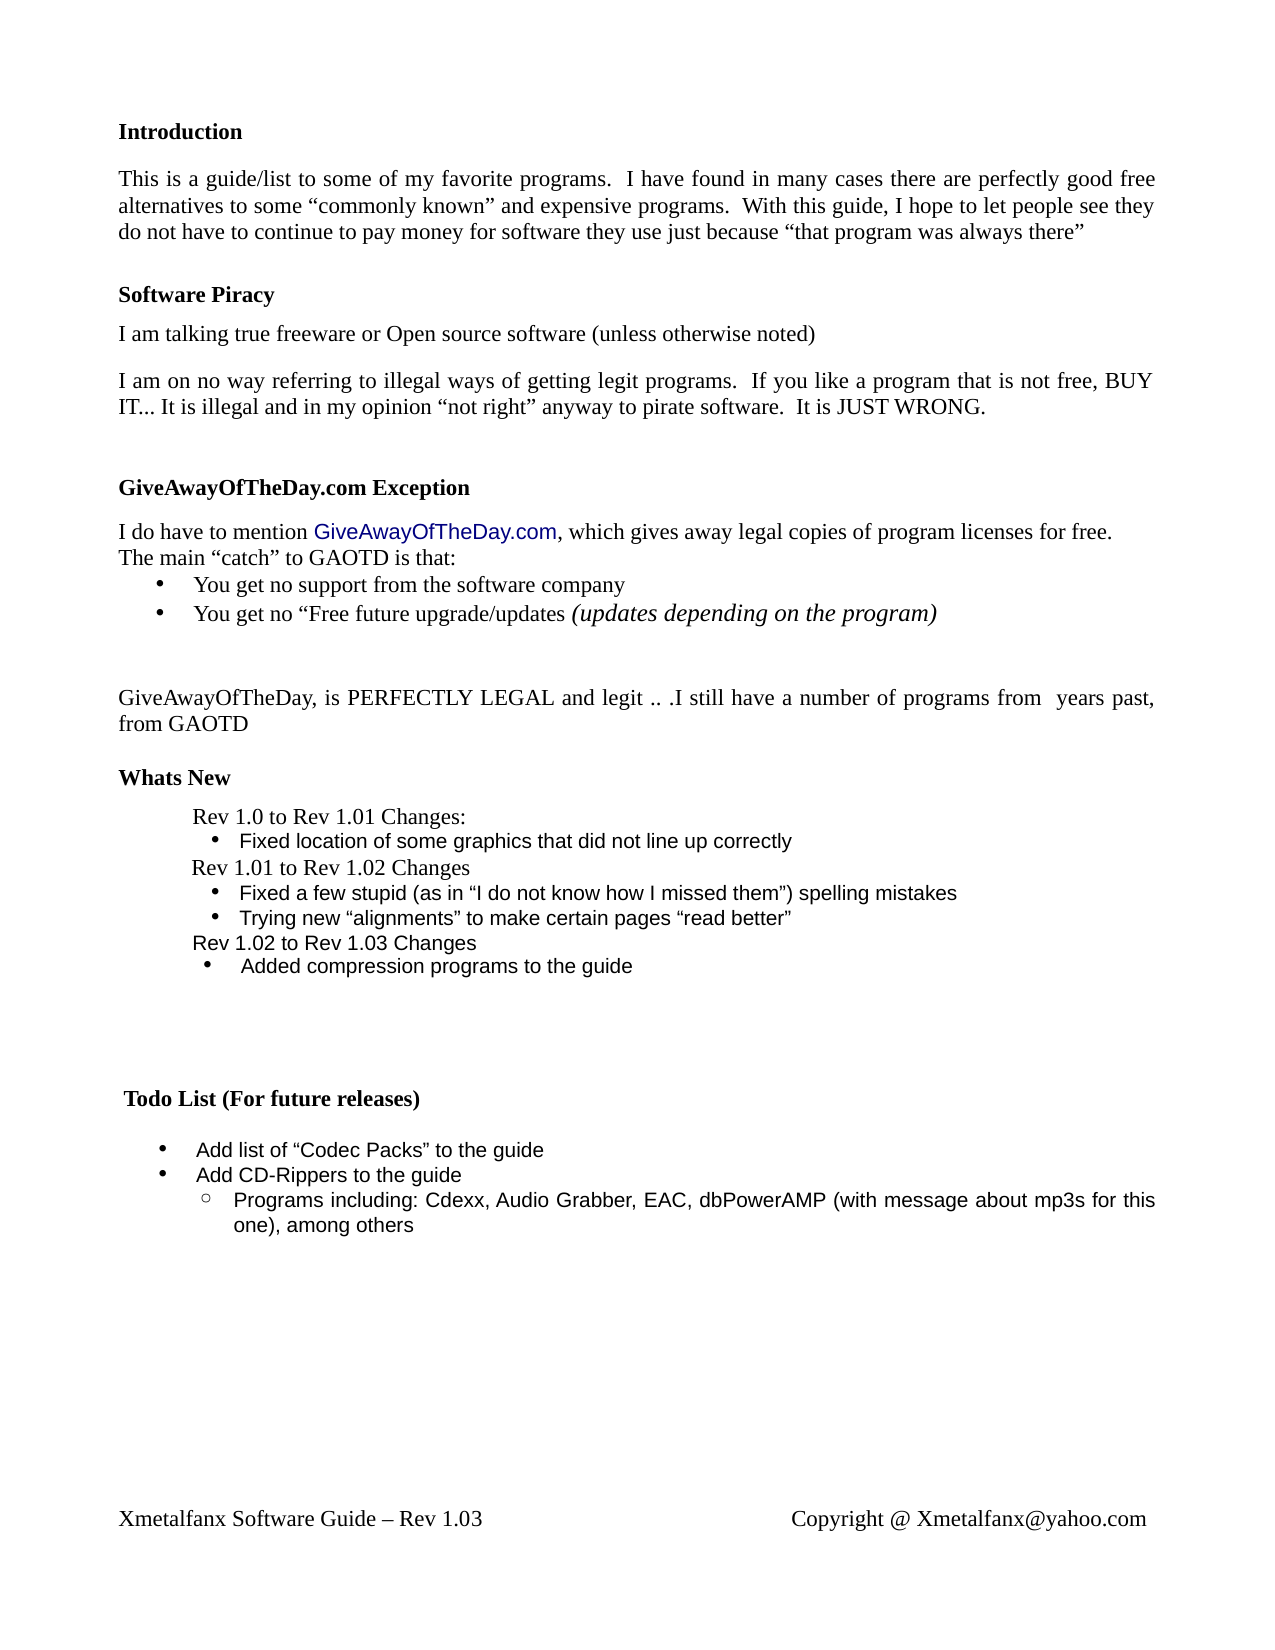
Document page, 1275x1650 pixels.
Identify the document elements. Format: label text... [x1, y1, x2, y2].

text GiveAwayOfTheDay, is PERFECTLY LEGAL and legit .. .I still have a number of programs from years past, from GAOTD [118, 684, 1157, 737]
text Todo List (For future releases) [123, 1085, 1157, 1111]
subtitle Introduction [118, 118, 1157, 144]
list You get no support from the software company [156, 571, 1157, 598]
list Fixed a few stupid (as in “I do not know how I missed them”) spelling mistakes [211, 880, 1157, 905]
text Rev 1.02 to Rev 1.03 Changes [154, 930, 1157, 954]
list Programs including: Cdexx, Audio Grabber, EAC, dbPowerAMP (with message about mp3s for this one), among others [196, 1187, 1157, 1236]
text I am on no way referring to illegal ways of getting legit programs. If you like a program that is not free, BUY IT... It is illegal and in my opinion “not right” anyway to pirate software. It is JUST WRONG. [118, 367, 1157, 419]
list You get no “Free future upgrade/updates (updates depending on the program) [156, 598, 1157, 626]
list Added compression programs to the guide [203, 954, 1157, 979]
subtitle Whats New [118, 764, 1157, 791]
text I do have to mention GiveAwayOfTheDay.com, which gives away legal copies of program licenses for free. [118, 518, 1157, 544]
text The main “catch” to GAOTD is that: [118, 544, 1157, 571]
text I am talking true freeware or Open source software (unless otherwise noted) [118, 319, 1157, 346]
text This is a guide/list to some of my favorite programs. I have found in many cases there are perfectly good free alternatives to some “commonly known” and expensive programs. With this guide, I hope to let people see they do not have to continue to pay money for software they use just because “that program was always there” [118, 165, 1157, 244]
list Add list of “Codec Packs” to the guide [158, 1137, 1157, 1162]
list Trying new “alignments” to make certain pages “read better” [211, 905, 1157, 930]
subtitle GiveAwayOfTheDay.com Exception [118, 474, 1157, 500]
subtitle Software Piracy [118, 281, 1157, 308]
list Fixed location of some graphics that did not line up correctly [211, 829, 1157, 854]
text Rev 1.01 to Rev 1.02 Changes [191, 854, 1157, 880]
list Add CD-Rippers to the guide [158, 1162, 1157, 1187]
text Rev 1.0 to Rev 1.01 Changes: [192, 803, 1157, 829]
